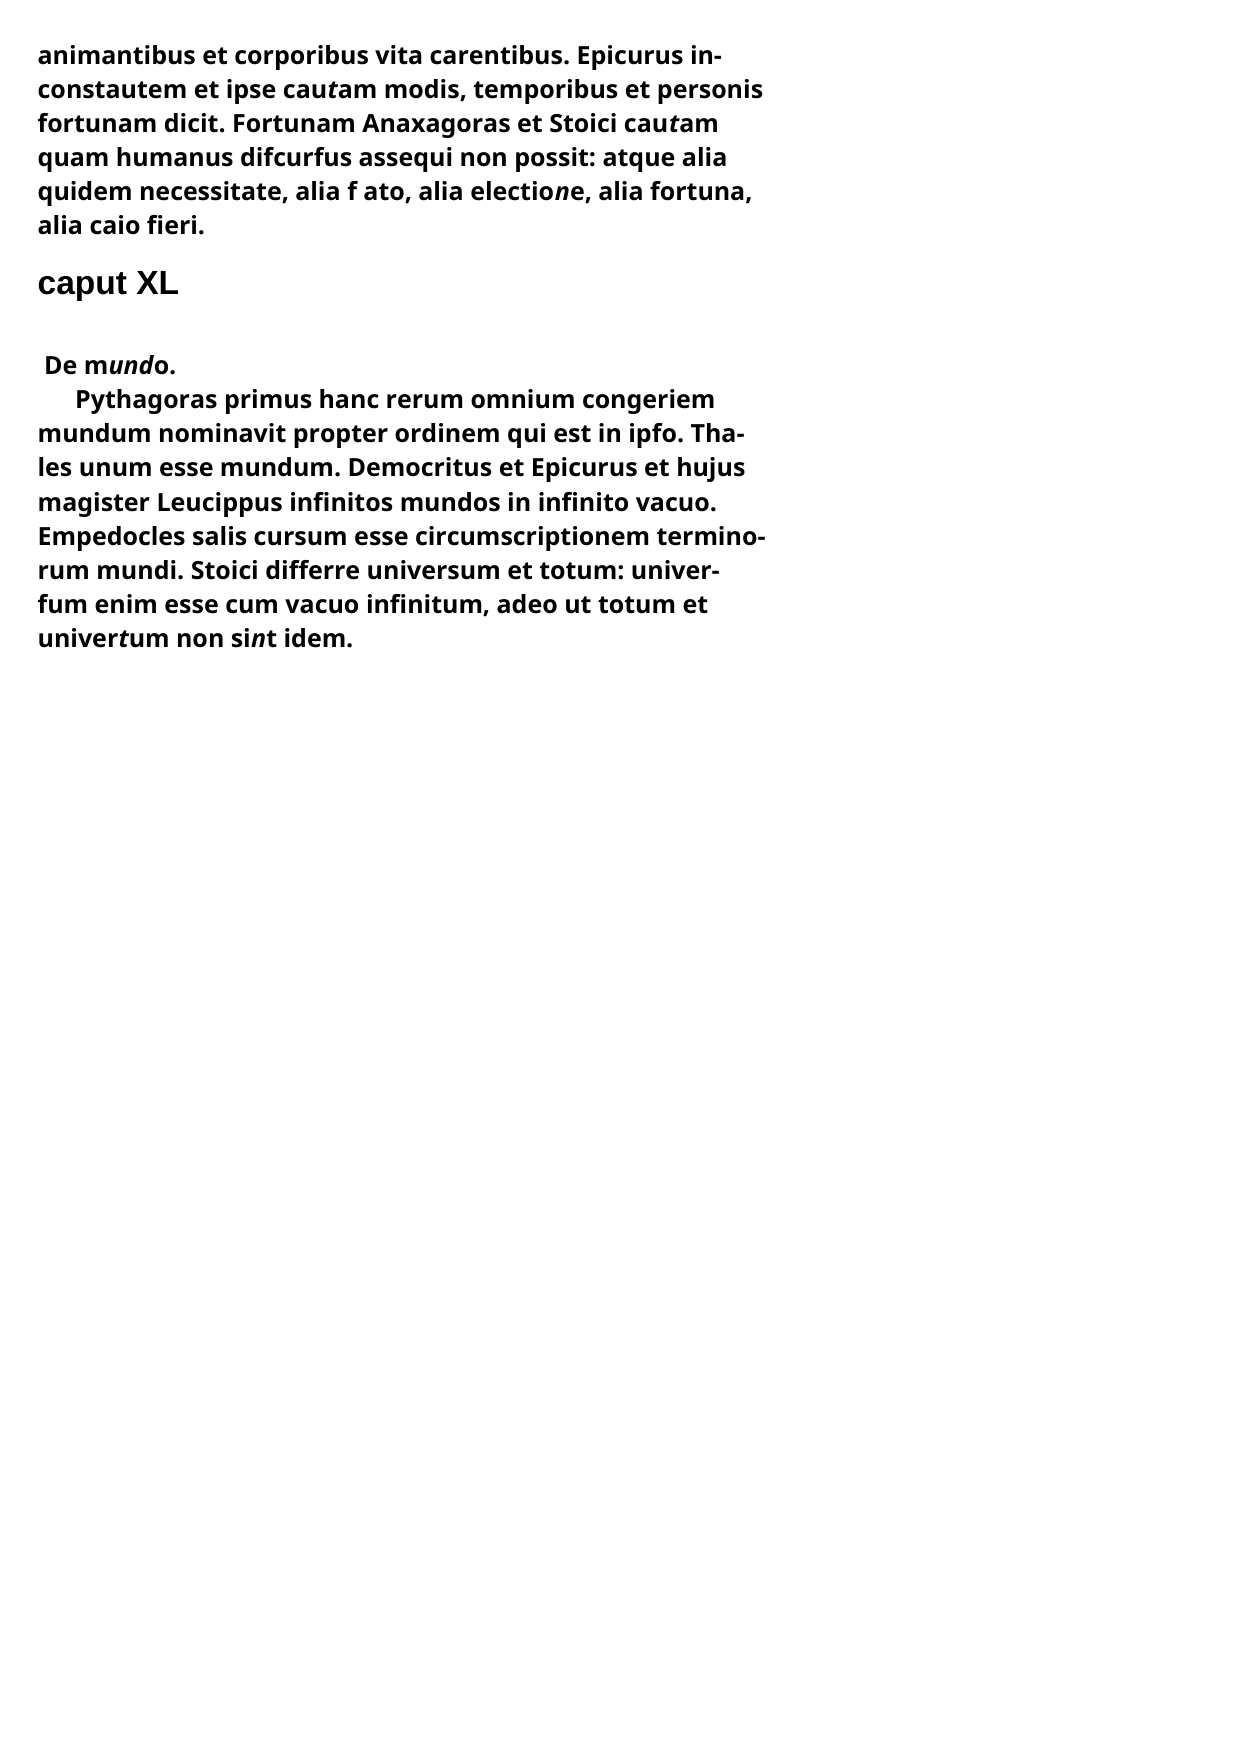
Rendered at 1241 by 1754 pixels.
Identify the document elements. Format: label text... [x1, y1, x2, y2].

subtitle caput XL [37, 263, 1203, 301]
text De mundo. [37, 314, 1203, 382]
text animantibus et corporibus vita carentibus. Epicurus in- constautem et ipse cautam modis, temporibus et personis fortunam dicit. Fortunam Anaxagoras et Stoici cautam quam humanus difcurfus assequi non possit: atque alia quidem necessitate, alia f ato, alia electione, alia fortuna, alia caio fieri. [37, 37, 1203, 242]
text Pythagoras primus hanc rerum omnium congeriem mundum nominavit propter ordinem qui est in ipfo. Tha- les unum esse mundum. Democritus et Epicurus et hujus magister Leucippus infinitos mundos in infinito vacuo. Empedocles salis cursum esse circumscriptionem termino- rum mundi. Stoici differre universum et totum: univer- fum enim esse cum vacuo infinitum, adeo ut totum et univertum non sint idem. [37, 382, 1203, 654]
